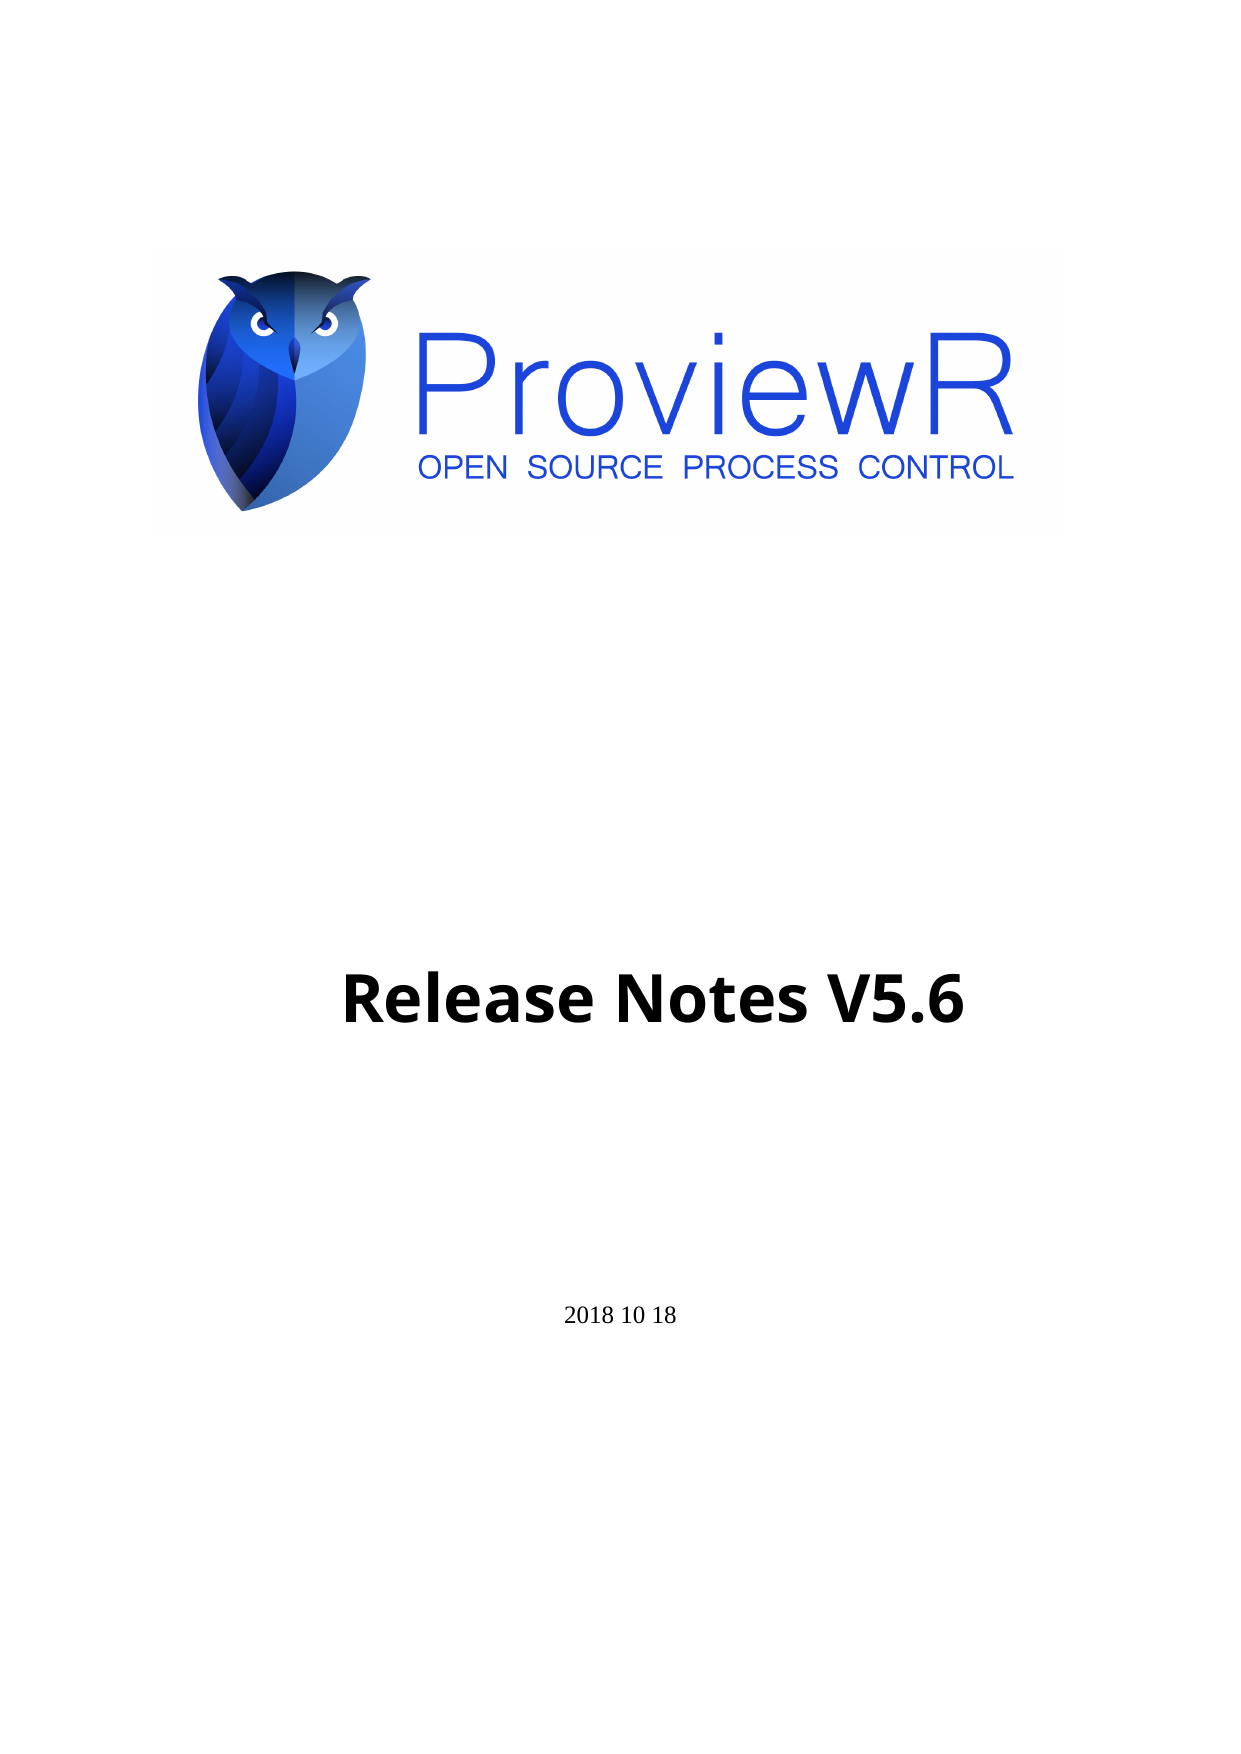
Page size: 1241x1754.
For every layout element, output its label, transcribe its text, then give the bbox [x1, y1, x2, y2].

text 2018 10 18 [118, 1301, 1122, 1329]
picture [151, 247, 1059, 536]
text Release Notes V5.6 [118, 952, 1122, 1042]
